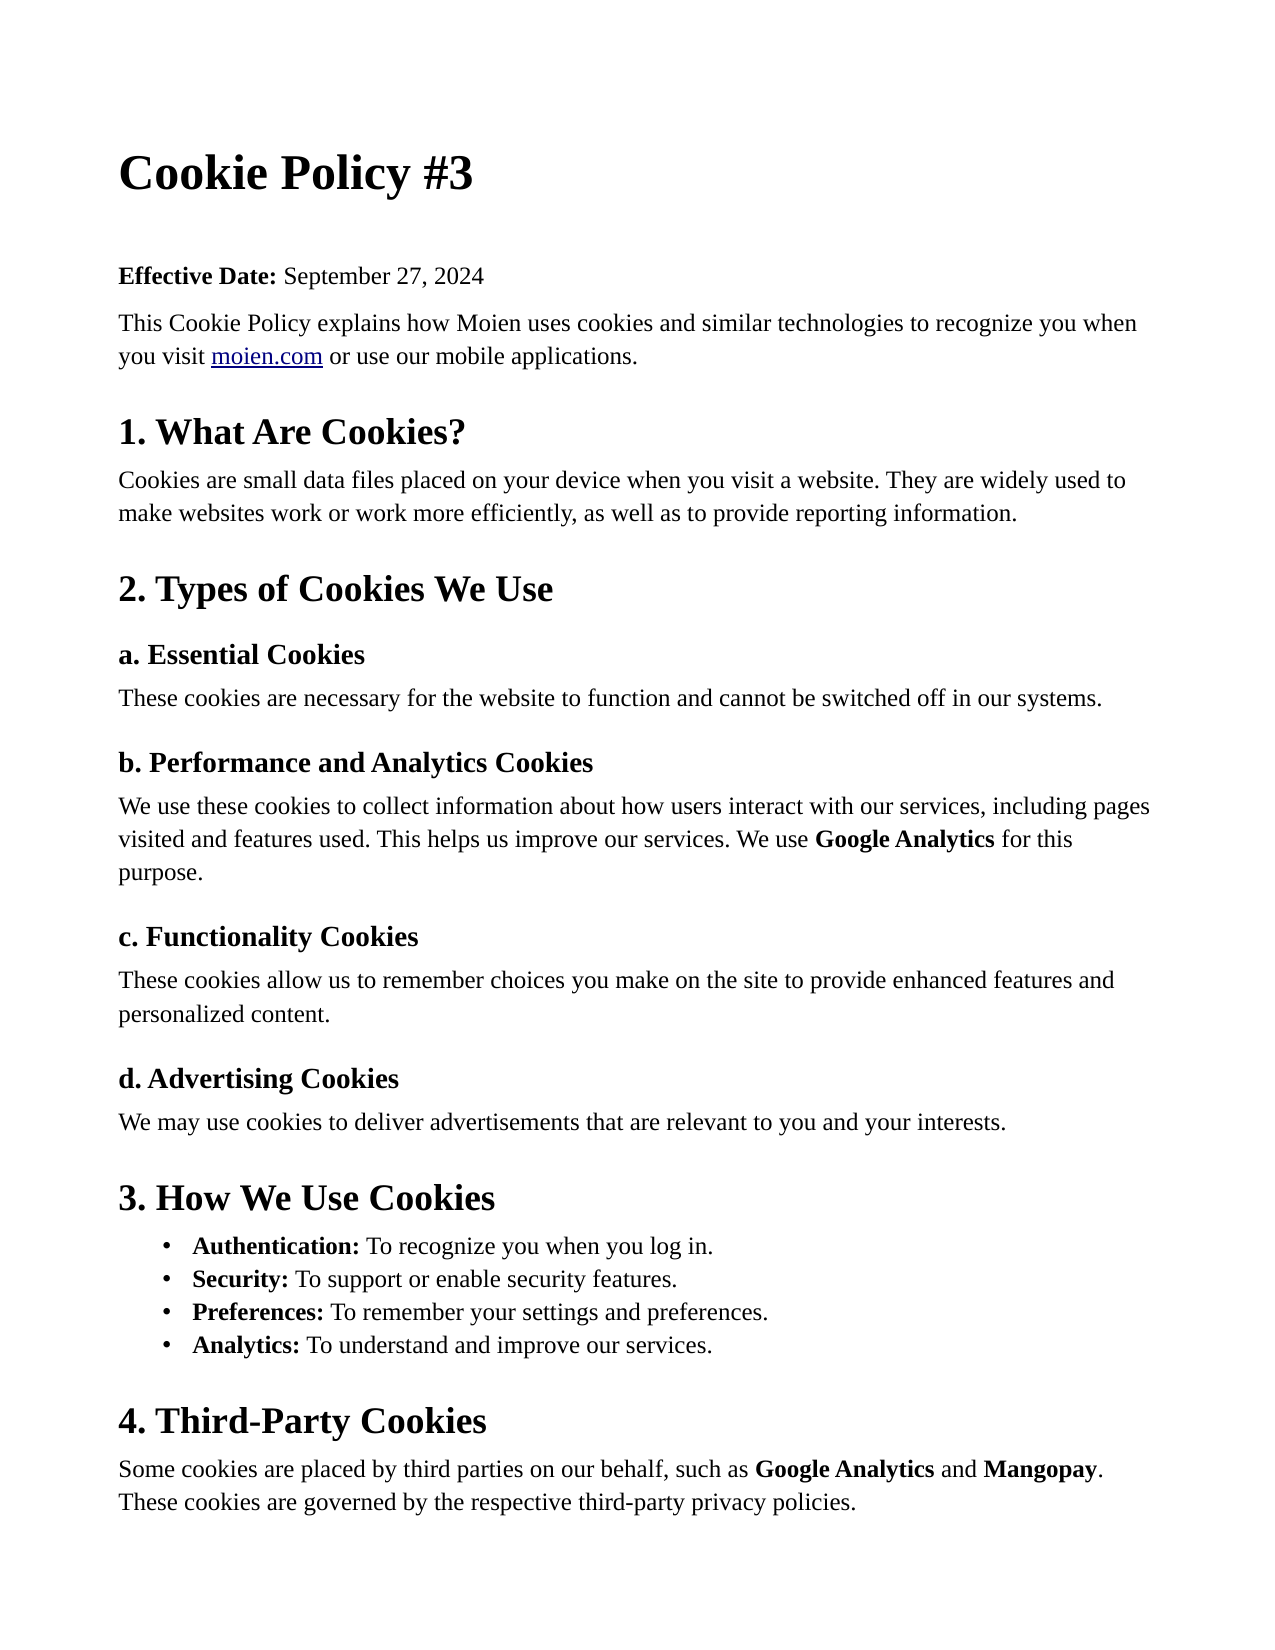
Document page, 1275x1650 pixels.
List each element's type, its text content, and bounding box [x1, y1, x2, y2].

text Cookies are small data files placed on your device when you visit a website. They are widely used to make websites work or work more efficiently, as well as to provide reporting information. [118, 465, 1157, 527]
subtitle 3. How We Use Cookies [118, 1175, 1157, 1218]
list Security: To support or enable security features. [162, 1264, 1157, 1293]
list Preferences: To remember your settings and preferences. [162, 1297, 1157, 1326]
subtitle a. Essential Cookies [118, 637, 1157, 671]
text Effective Date: September 27, 2024 [118, 261, 1157, 289]
text This Cookie Policy explains how Moien uses cookies and similar technologies to recognize you when you visit moien.com or use our mobile applications. [118, 308, 1157, 370]
subtitle b. Performance and Analytics Cookies [118, 745, 1157, 779]
subtitle Cookie Policy #3 [118, 143, 1157, 201]
list Analytics: To understand and improve our services. [162, 1330, 1157, 1359]
text These cookies allow us to remember choices you make on the site to provide enhanced features and personalized content. [118, 966, 1157, 1027]
text We may use cookies to deliver advertisements that are relevant to you and your interests. [118, 1107, 1157, 1136]
list Authentication: To recognize you when you log in. [162, 1231, 1157, 1260]
subtitle c. Functionality Cookies [118, 919, 1157, 953]
subtitle 1. What Are Cookies? [118, 410, 1157, 453]
subtitle 4. Third-Party Cookies [118, 1398, 1157, 1442]
text We use these cookies to collect information about how users interact with our services, including pages visited and features used. This helps us improve our services. We use Google Analytics for this purpose. [118, 791, 1157, 886]
subtitle d. Advertising Cookies [118, 1061, 1157, 1094]
text Some cookies are placed by third parties on our behalf, such as Google Analytics and Mangopay. These cookies are governed by the respective third-party privacy policies. [118, 1454, 1157, 1516]
subtitle 2. Types of Cookies We Use [118, 567, 1157, 610]
text These cookies are necessary for the website to function and cannot be switched off in our systems. [118, 683, 1157, 712]
